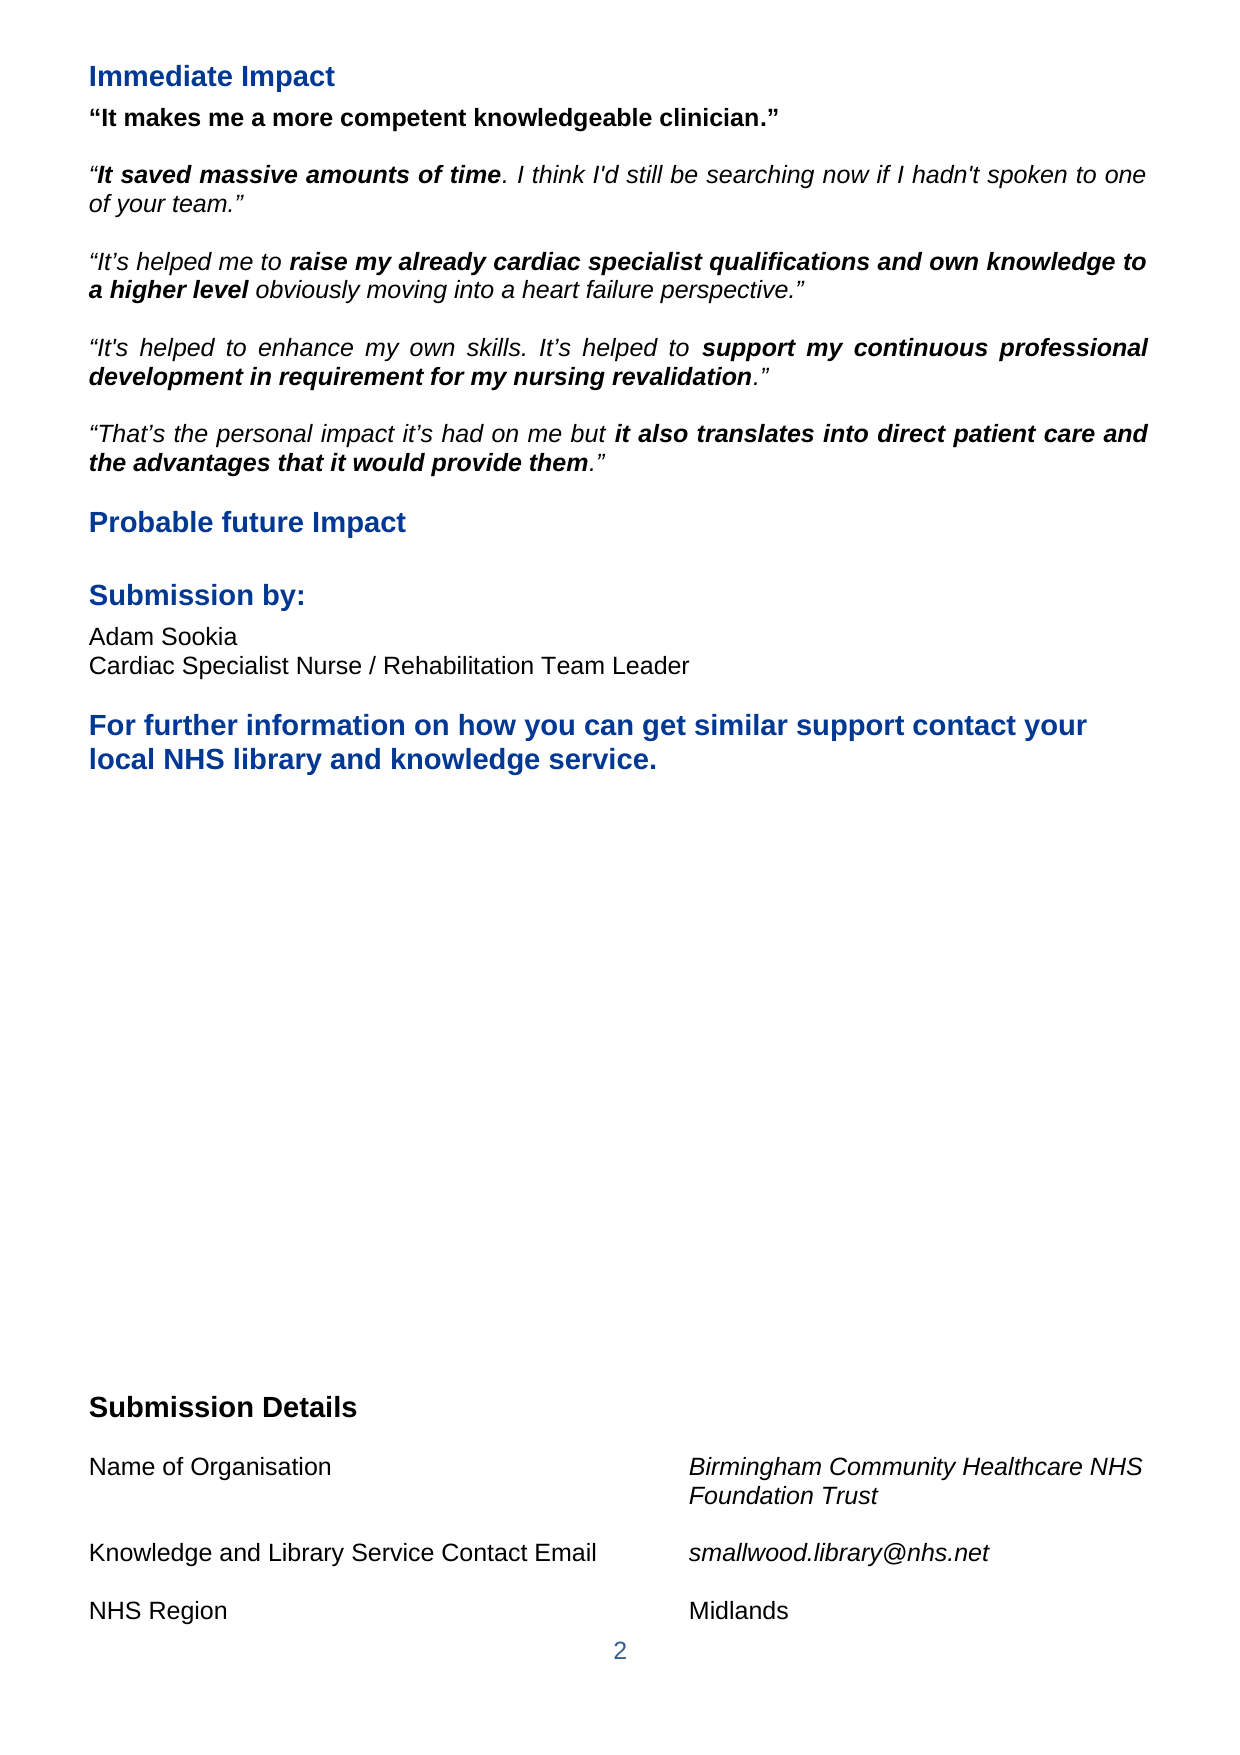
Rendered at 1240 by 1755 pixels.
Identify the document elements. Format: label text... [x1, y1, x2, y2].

text Knowledge and Library Service Contact Email smallwood.library@nhs.net [89, 1538, 1151, 1567]
text “That’s the personal impact it’s had on me but it also translates into direct patient care and the advantages that it would provide them.” [89, 419, 1151, 477]
text Name of Organisation Birmingham Community Healthcare NHS Foundation Trust [89, 1452, 1151, 1509]
text NHS Region Midlands [89, 1596, 1151, 1624]
subtitle Immediate Impact [89, 59, 1151, 93]
text “It's helped to enhance my own skills. It’s helped to support my continuous professional development in requirement for my nursing revalidation.” [89, 333, 1151, 391]
text Cardiac Specialist Nurse / Rehabilitation Team Leader [89, 651, 1151, 680]
text “It saved massive amounts of time. I think I'd still be searching now if I hadn't spoken to one of your team.” [89, 161, 1151, 218]
subtitle Submission by: [89, 578, 1151, 612]
text Submission Details [89, 1390, 1151, 1423]
subtitle For further information on how you can get similar support contact your local NHS library and knowledge service. [89, 708, 1151, 776]
text “It makes me a more competent knowledgeable clinician.” [89, 103, 1151, 161]
text “It’s helped me to raise my already cardiac specialist qualifications and own knowledge to a higher level obviously moving into a heart failure perspective.” [89, 247, 1151, 304]
subtitle Probable future Impact [89, 506, 1151, 539]
text Adam Sookia [89, 622, 1151, 651]
